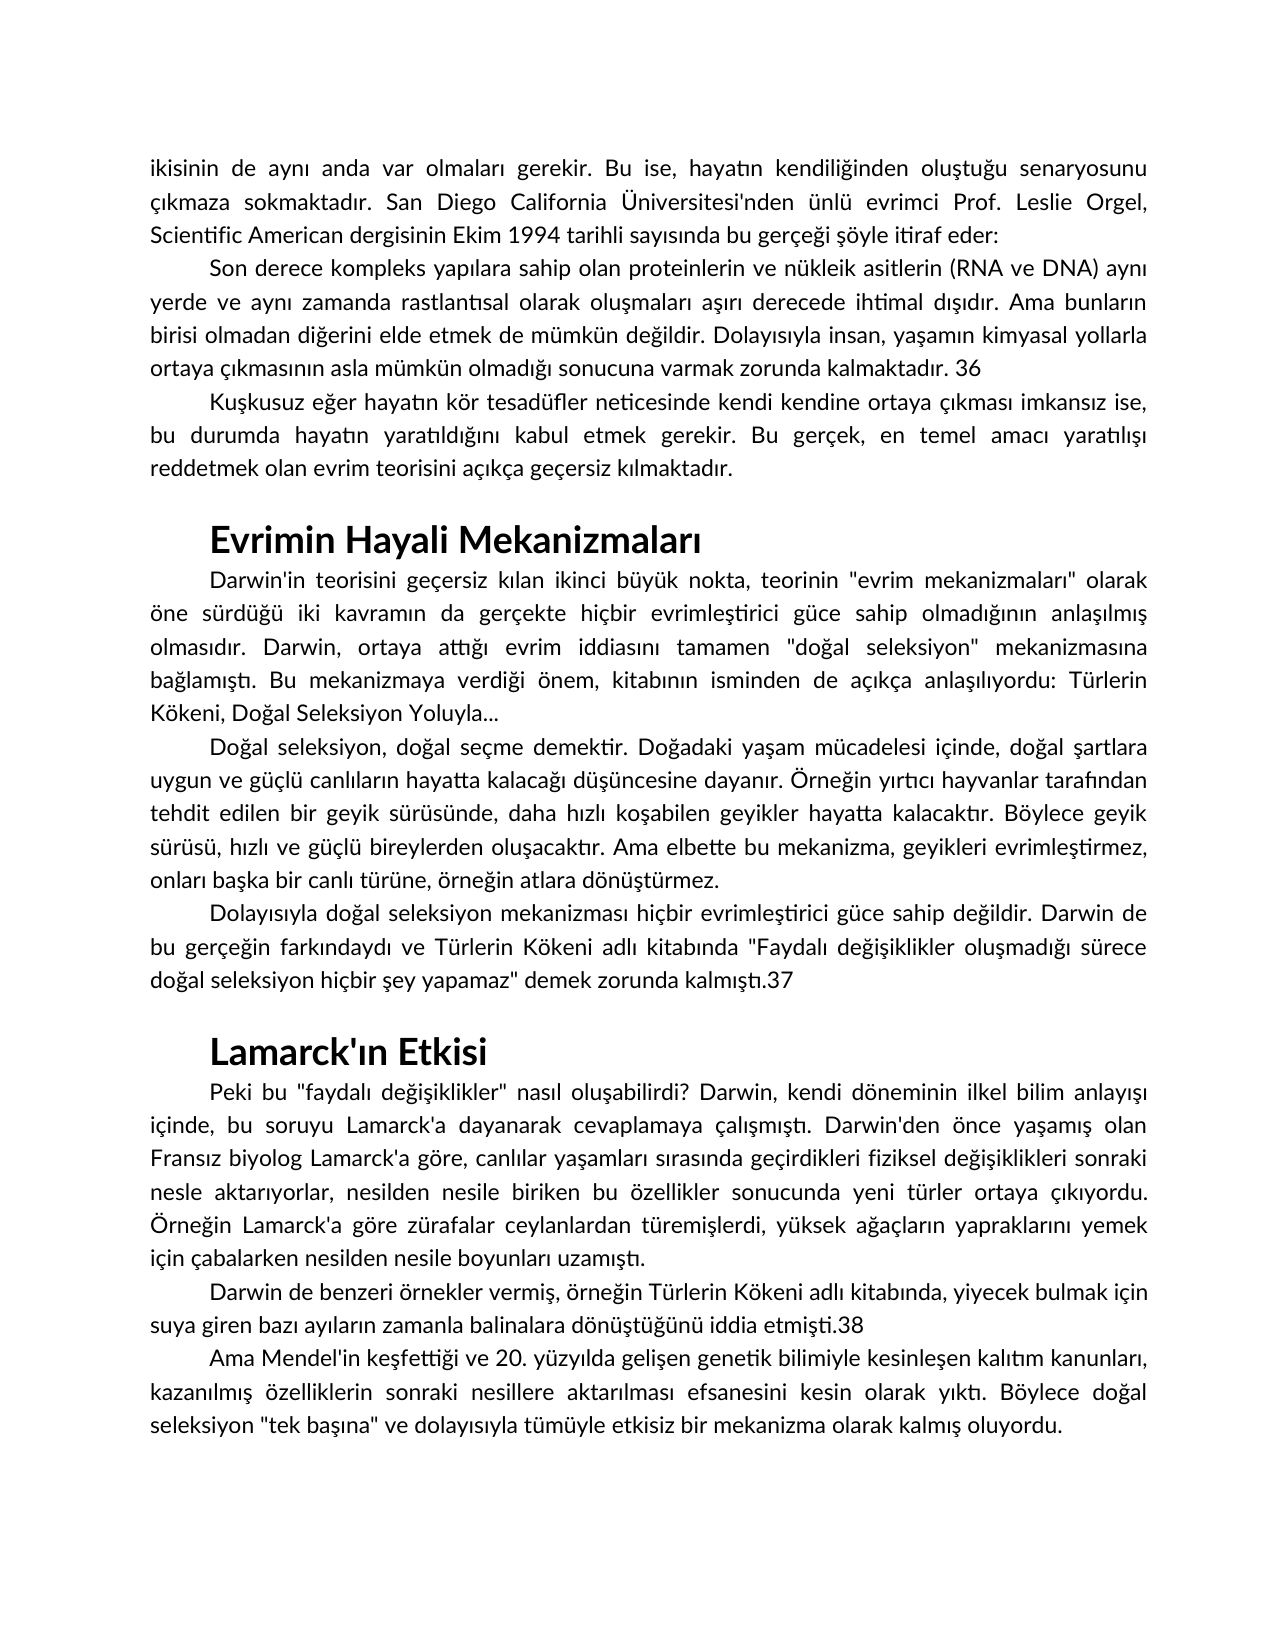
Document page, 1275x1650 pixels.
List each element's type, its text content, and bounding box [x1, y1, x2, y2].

text Ama Mendel'in keşfettiği ve 20. yüzyılda gelişen genetik bilimiyle kesinleşen kalıtım kanunları, kazanılmış özelliklerin sonraki nesillere aktarılması efsanesini kesin olarak yıktı. Böylece doğal seleksiyon "tek başına" ve dolayısıyla tümüyle etkisiz bir mekanizma olarak kalmış oluyordu. [150, 1340, 1149, 1440]
text Darwin'in teorisini geçersiz kılan ikinci büyük nokta, teorinin "evrim mekanizmaları" olarak öne sürdüğü iki kavramın da gerçekte hiçbir evrimleştirici güce sahip olmadığının anlaşılmış olmasıdır. Darwin, ortaya attığı evrim iddiasını tamamen "doğal seleksiyon" mekanizmasına bağlamıştı. Bu mekanizmaya verdiği önem, kitabının isminden de açıkça anlaşılıyordu: Türlerin Kökeni, Doğal Seleksiyon Yoluyla... [150, 562, 1149, 728]
text Kuşkusuz eğer hayatın kör tesadüfler neticesinde kendi kendine ortaya çıkması imkansız ise, bu durumda hayatın yaratıldığını kabul etmek gerekir. Bu gerçek, en temel amacı yaratılışı reddetmek olan evrim teorisini açıkça geçersiz kılmaktadır. [150, 383, 1149, 483]
text Peki bu "faydalı değişiklikler" nasıl oluşabilirdi? Darwin, kendi döneminin ilkel bilim anlayışı içinde, bu soruyu Lamarck'a dayanarak cevaplamaya çalışmıştı. Darwin'den önce yaşamış olan Fransız biyolog Lamarck'a göre, canlılar yaşamları sırasında geçirdikleri fiziksel değişiklikleri sonraki nesle aktarıyorlar, nesilden nesile biriken bu özellikler sonucunda yeni türler ortaya çıkıyordu. Örneğin Lamarck'a göre zürafalar ceylanlardan türemişlerdi, yüksek ağaçların yapraklarını yemek için çabalarken nesilden nesile boyunları uzamıştı. [150, 1073, 1149, 1273]
subtitle Lamarck'ın Etkisi [150, 1028, 1149, 1073]
subtitle Evrimin Hayali Mekanizmaları [150, 517, 1149, 562]
text Darwin de benzeri örnekler vermiş, örneğin Türlerin Kökeni adlı kitabında, yiyecek bulmak için suya giren bazı ayıların zamanla balinalara dönüştüğünü iddia etmişti.38 [150, 1273, 1149, 1340]
text Doğal seleksiyon, doğal seçme demektir. Doğadaki yaşam mücadelesi içinde, doğal şartlara uygun ve güçlü canlıların hayatta kalacağı düşüncesine dayanır. Örneğin yırtıcı hayvanlar tarafından tehdit edilen bir geyik sürüsünde, daha hızlı koşabilen geyikler hayatta kalacaktır. Böylece geyik sürüsü, hızlı ve güçlü bireylerden oluşacaktır. Ama elbette bu mekanizma, geyikleri evrimleştirmez, onları başka bir canlı türüne, örneğin atlara dönüştürmez. [150, 728, 1149, 895]
text ikisinin de aynı anda var olmaları gerekir. Bu ise, hayatın kendiliğinden oluştuğu senaryosunu çıkmaza sokmaktadır. San Diego California Üniversitesi'nden ünlü evrimci Prof. Leslie Orgel, Scientific American dergisinin Ekim 1994 tarihli sayısında bu gerçeği şöyle itiraf eder: [150, 150, 1149, 250]
text Son derece kompleks yapılara sahip olan proteinlerin ve nükleik asitlerin (RNA ve DNA) aynı yerde ve aynı zamanda rastlantısal olarak oluşmaları aşırı derecede ihtimal dışıdır. Ama bunların birisi olmadan diğerini elde etmek de mümkün değildir. Dolayısıyla insan, yaşamın kimyasal yollarla ortaya çıkmasının asla mümkün olmadığı sonucuna varmak zorunda kalmaktadır. 36 [150, 250, 1149, 383]
text Dolayısıyla doğal seleksiyon mekanizması hiçbir evrimleştirici güce sahip değildir. Darwin de bu gerçeğin farkındaydı ve Türlerin Kökeni adlı kitabında "Faydalı değişiklikler oluşmadığı sürece doğal seleksiyon hiçbir şey yapamaz" demek zorunda kalmıştı.37 [150, 895, 1149, 995]
